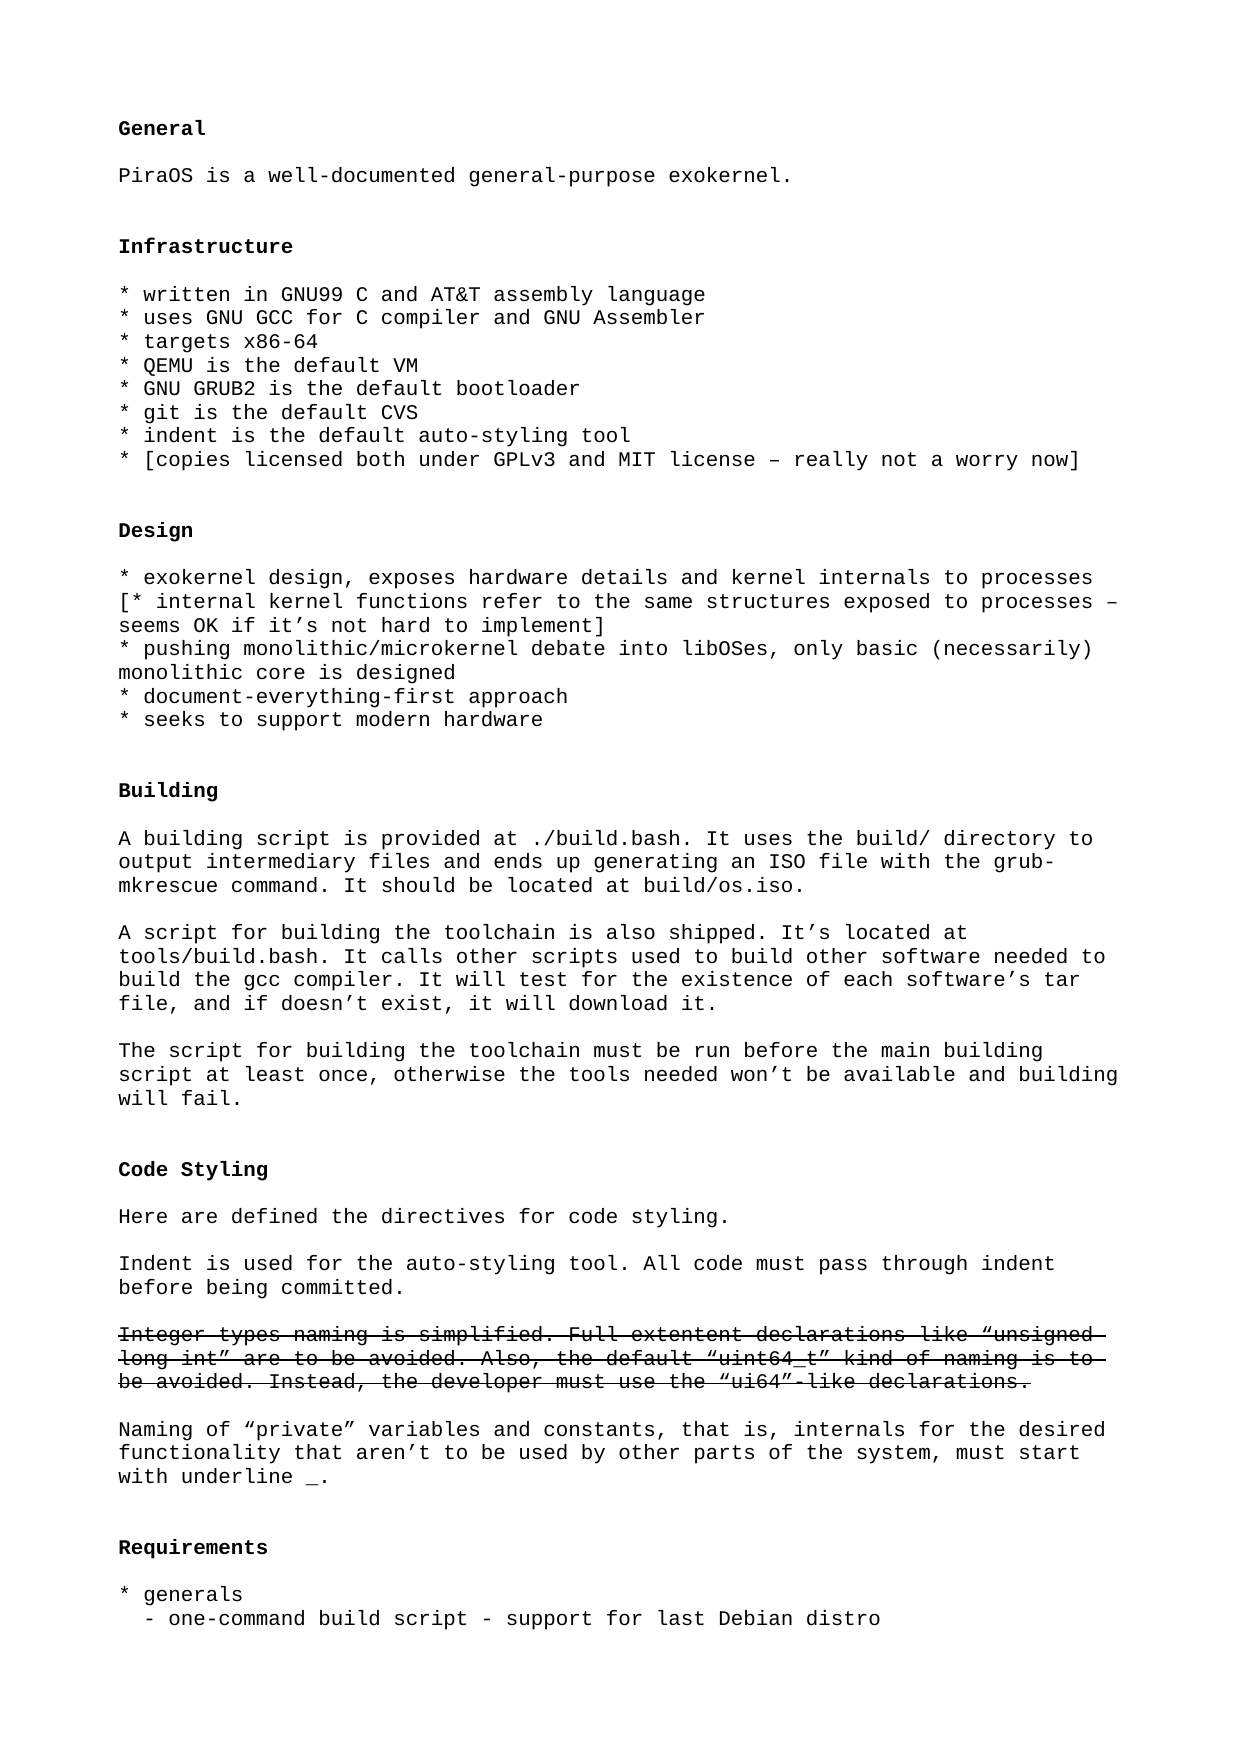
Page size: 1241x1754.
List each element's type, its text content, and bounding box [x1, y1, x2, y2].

text * exokernel design, exposes hardware details and kernel internals to processes [118, 567, 1122, 591]
text * document-everything-first approach [118, 686, 1122, 709]
text A script for building the toolchain is also shipped. It’s located at tools/build.bash. It calls other scripts used to build other software needed to build the gcc compiler. It will test for the existence of each software’s tar file, and if doesn’t exist, it will download it. [118, 922, 1122, 1017]
text Infrastructure [118, 236, 1122, 260]
text [* internal kernel functions refer to the same structures exposed to processes – seems OK if it’s not hard to implement] [118, 591, 1122, 638]
text Integer types naming is simplified. Full extentent declarations like “unsigned long int” are to be avoided. Also, the default “uint64_t” kind of naming is to be avoided. Instead, the developer must use the “ui64”-like declarations. [118, 1324, 1122, 1395]
text * indent is the default auto-styling tool [118, 426, 1122, 449]
text * generals [118, 1584, 1122, 1608]
text The script for building the toolchain must be run before the main building script at least once, otherwise the tools needed won’t be available and building will fail. [118, 1040, 1122, 1111]
text Indent is used for the auto-styling tool. All code must pass through indent before being committed. [118, 1253, 1122, 1300]
text Building [118, 780, 1122, 804]
text Here are defined the directives for code styling. [118, 1206, 1122, 1229]
text - one-command build script - support for last Debian distro [118, 1608, 1122, 1631]
text * pushing monolithic/microkernel debate into libOSes, only basic (necessarily) monolithic core is designed [118, 638, 1122, 686]
text General [118, 118, 1122, 142]
text * QEMU is the default VM [118, 354, 1122, 378]
text * uses GNU GCC for C compiler and GNU Assembler [118, 307, 1122, 331]
text * GNU GRUB2 is the default bootloader [118, 378, 1122, 402]
text Code Styling [118, 1158, 1122, 1182]
text * targets x86-64 [118, 331, 1122, 354]
text * seeks to support modern hardware [118, 709, 1122, 733]
text * written in GNU99 C and AT&T assembly language [118, 284, 1122, 307]
text * [copies licensed both under GPLv3 and MIT license – really not a worry now] [118, 449, 1122, 473]
text PiraOS is a well-documented general-purpose exokernel. [118, 165, 1122, 189]
text A building script is provided at ./build.bash. It uses the build/ directory to output intermediary files and ends up generating an ISO file with the grub-mkrescue command. It should be located at build/os.iso. [118, 827, 1122, 898]
text Design [118, 520, 1122, 544]
text * git is the default CVS [118, 402, 1122, 426]
text Naming of “private” variables and constants, that is, internals for the desired functionality that aren’t to be used by other parts of the system, must start with underline _. [118, 1419, 1122, 1489]
text Requirements [118, 1537, 1122, 1561]
